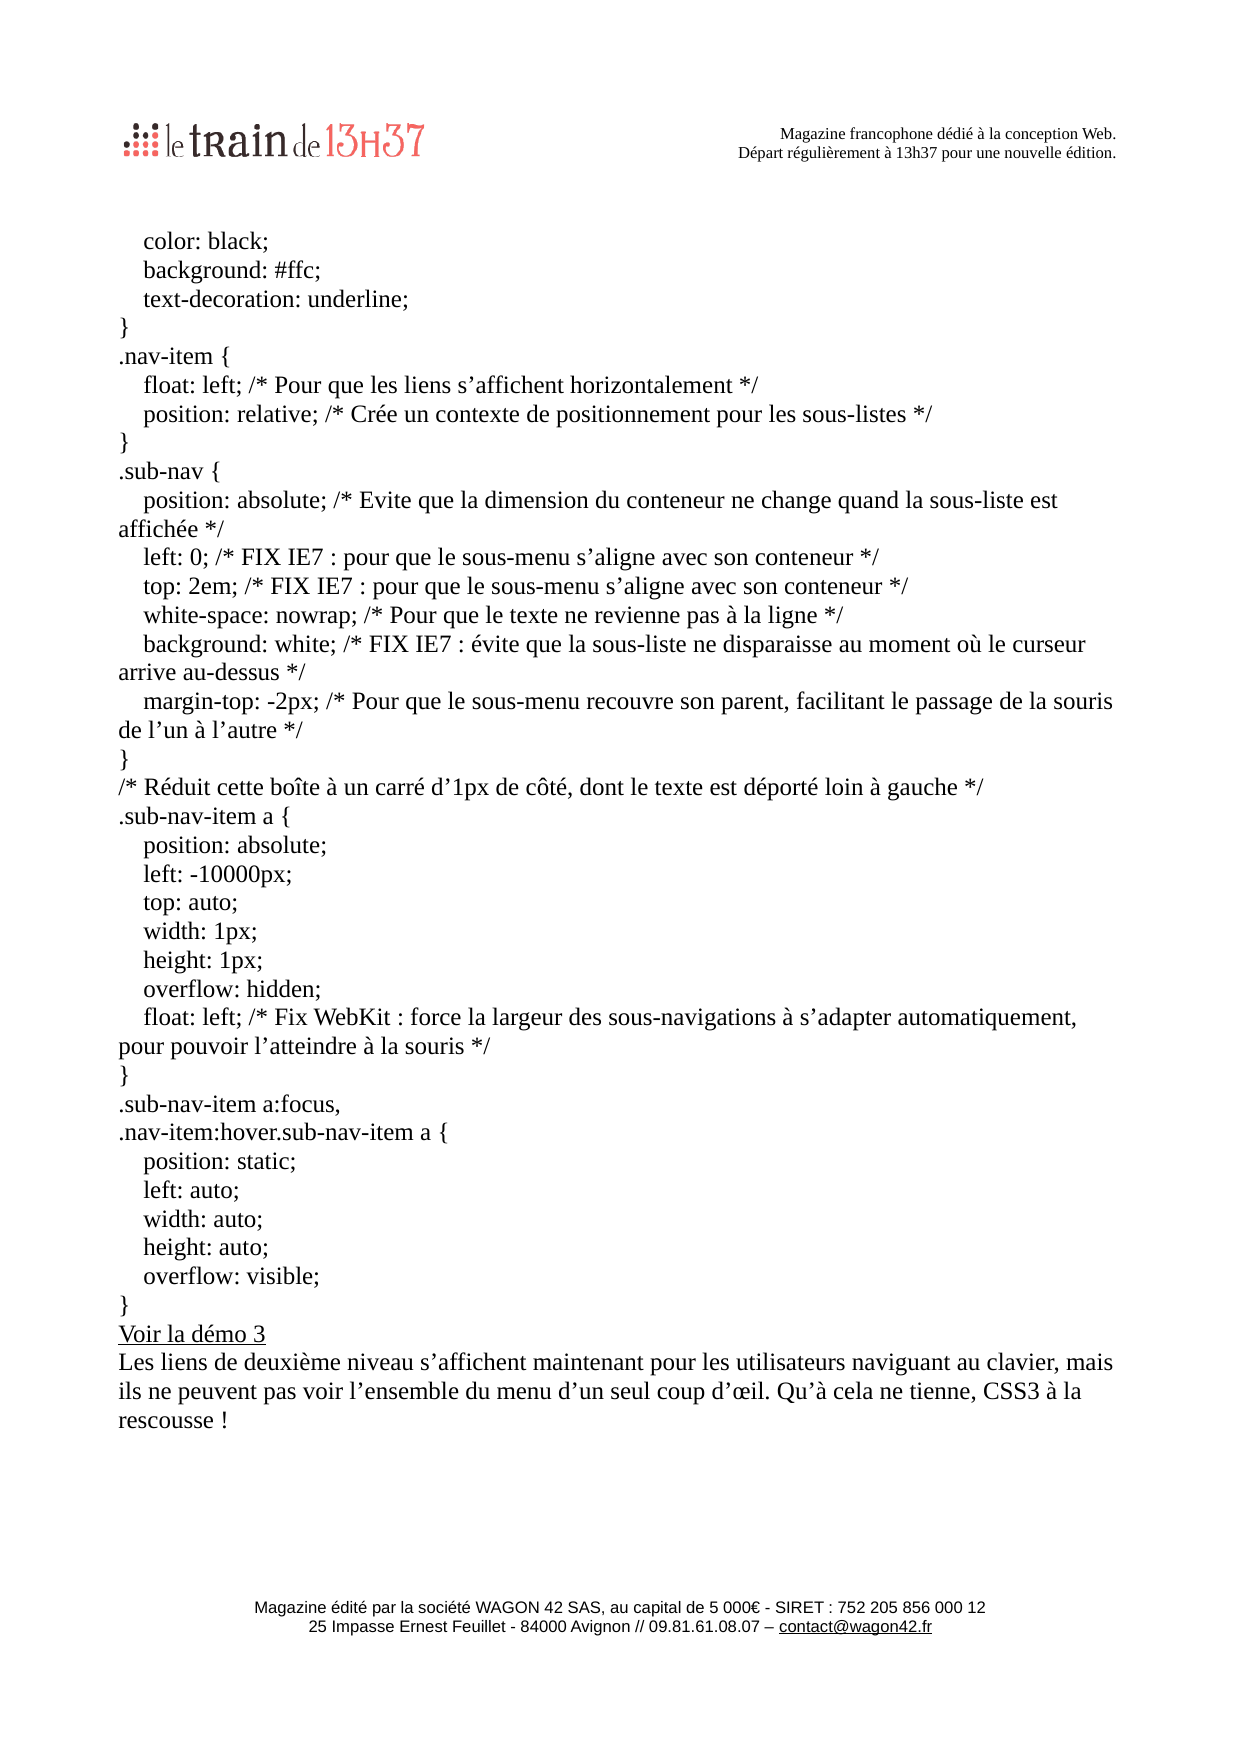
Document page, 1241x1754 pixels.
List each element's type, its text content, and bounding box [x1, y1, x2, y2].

text float: left; /* Pour que les liens s’affichent horizontalement */ [118, 370, 1122, 399]
text left: auto; [118, 1175, 1122, 1204]
text } [118, 744, 1122, 772]
text Voir la démo 3 [118, 1319, 1122, 1347]
text Les liens de deuxième niveau s’affichent maintenant pour les utilisateurs naviguant au clavier, mais ils ne peuvent pas voir l’ensemble du menu d’un seul coup d’œil. Qu’à cela ne tienne, CSS3 à la rescousse ! [118, 1347, 1122, 1434]
text .nav-item:hover.sub-nav-item a { [118, 1117, 1122, 1146]
text } [118, 1290, 1122, 1319]
picture [123, 123, 425, 157]
text overflow: visible; [118, 1261, 1122, 1290]
text top: auto; [118, 887, 1122, 916]
text .sub-nav { [118, 456, 1122, 485]
text .sub-nav-item a:focus, [118, 1089, 1122, 1117]
text position: absolute; /* Evite que la dimension du conteneur ne change quand la sous-liste est affichée */ [118, 485, 1122, 542]
text text-decoration: underline; [118, 284, 1122, 312]
text left: -10000px; [118, 859, 1122, 887]
text } [118, 312, 1122, 341]
text .nav-item { [118, 341, 1122, 370]
text height: 1px; [118, 945, 1122, 974]
text /* Réduit cette boîte à un carré d’1px de côté, dont le texte est déporté loin à gauche */ [118, 772, 1122, 801]
text overflow: hidden; [118, 974, 1122, 1002]
text .sub-nav-item a { [118, 801, 1122, 830]
text height: auto; [118, 1232, 1122, 1261]
text position: absolute; [118, 830, 1122, 859]
text position: static; [118, 1146, 1122, 1175]
text position: relative; /* Crée un contexte de positionnement pour les sous-listes */ [118, 399, 1122, 427]
text white-space: nowrap; /* Pour que le texte ne revienne pas à la ligne */ [118, 600, 1122, 629]
text width: auto; [118, 1204, 1122, 1232]
text margin-top: -2px; /* Pour que le sous-menu recouvre son parent, facilitant le passage de la souris de l’un à l’autre */ [118, 686, 1122, 744]
text left: 0; /* FIX IE7 : pour que le sous-menu s’aligne avec son conteneur */ [118, 542, 1122, 571]
text color: black; [118, 226, 1122, 255]
text background: #ffc; [118, 255, 1122, 284]
text float: left; /* Fix WebKit : force la largeur des sous-navigations à s’adapter automatiquement, pour pouvoir l’atteindre à la souris */ [118, 1002, 1122, 1060]
text background: white; /* FIX IE7 : évite que la sous-liste ne disparaisse au moment où le curseur arrive au-dessus */ [118, 629, 1122, 686]
text width: 1px; [118, 916, 1122, 945]
text top: 2em; /* FIX IE7 : pour que le sous-menu s’aligne avec son conteneur */ [118, 571, 1122, 600]
text } [118, 427, 1122, 456]
text } [118, 1060, 1122, 1089]
